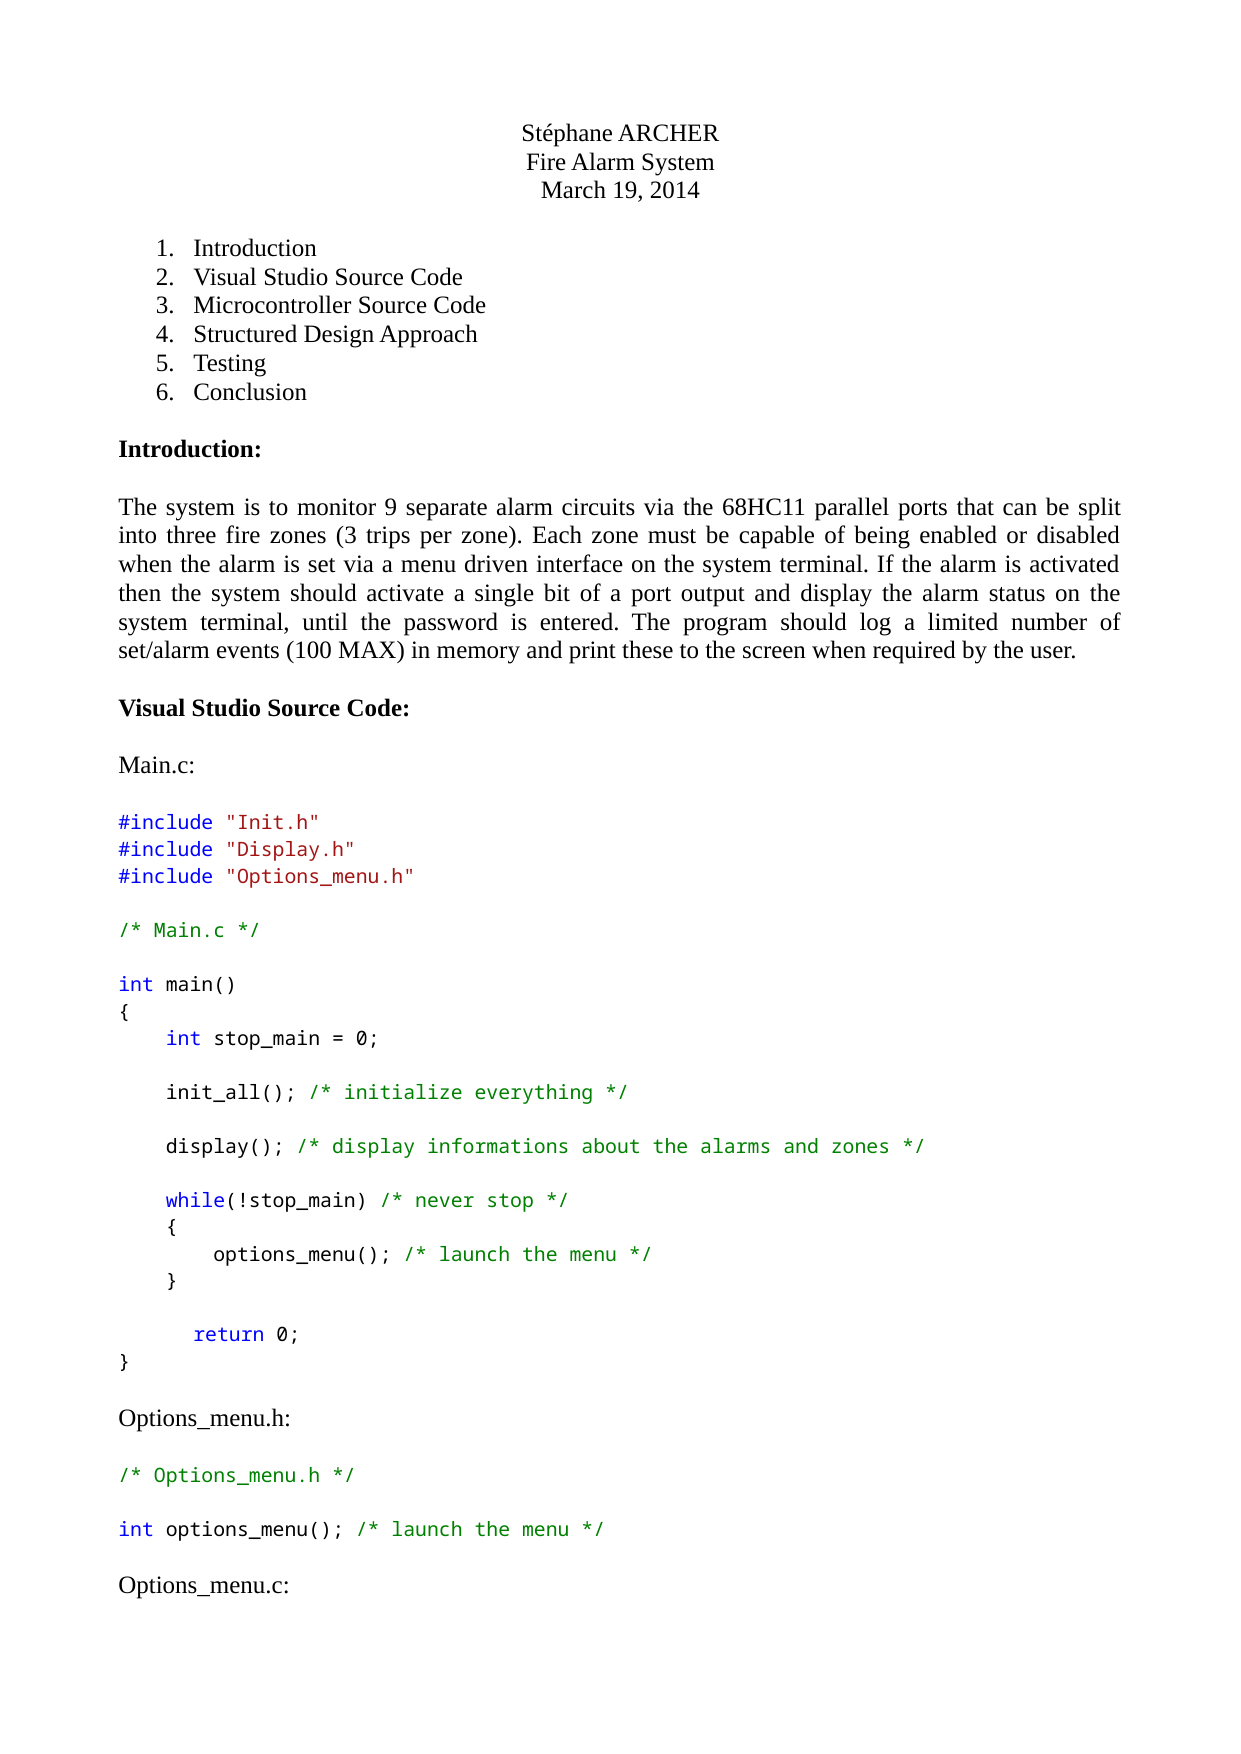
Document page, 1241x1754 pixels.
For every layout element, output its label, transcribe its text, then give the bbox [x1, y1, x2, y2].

text { [118, 1213, 1122, 1240]
list Microcontroller Source Code [156, 291, 1122, 319]
text int main() [118, 970, 1122, 997]
list Testing [156, 348, 1122, 377]
text #include "Options_menu.h" [118, 862, 1122, 889]
text } [118, 1267, 1122, 1294]
text /* Main.c */ [118, 916, 1122, 943]
text Options_menu.h: [118, 1403, 1122, 1432]
text Visual Studio Source Code: [118, 693, 1122, 722]
text } [118, 1348, 1122, 1375]
text The system is to monitor 9 separate alarm circuits via the 68HC11 parallel ports that can be split into three fire zones (3 trips per zone). Each zone must be capable of being enabled or disabled when the alarm is set via a menu driven interface on the system terminal. If the alarm is activated then the system should activate a single bit of a port output and display the alarm status on the system terminal, until the password is entered. The program should log a limited number of set/alarm events (100 MAX) in memory and print these to the screen when required by the user. [118, 492, 1122, 664]
text Main.c: [118, 751, 1122, 779]
text init_all(); /* initialize everything */ [118, 1078, 1122, 1105]
list Structured Design Approach [156, 319, 1122, 348]
list Visual Studio Source Code [156, 262, 1122, 291]
text { [118, 997, 1122, 1024]
text options_menu(); /* launch the menu */ [118, 1240, 1122, 1267]
list Conclusion [156, 377, 1122, 406]
text #include "Display.h" [118, 835, 1122, 862]
text March 19, 2014 [118, 176, 1122, 204]
text int options_menu(); /* launch the menu */ [118, 1515, 1122, 1542]
text Introduction: [118, 434, 1122, 463]
text display(); /* display informations about the alarms and zones */ [118, 1132, 1122, 1159]
text return 0; [118, 1321, 1122, 1348]
list Introduction [156, 233, 1122, 262]
text int stop_main = 0; [118, 1024, 1122, 1051]
text while(!stop_main) /* never stop */ [118, 1186, 1122, 1213]
text Fire Alarm System [118, 147, 1122, 176]
text #include "Init.h" [118, 808, 1122, 835]
text Options_menu.c: [118, 1571, 1122, 1599]
text Stéphane ARCHER [118, 118, 1122, 147]
text /* Options_menu.h */ [118, 1461, 1122, 1488]
